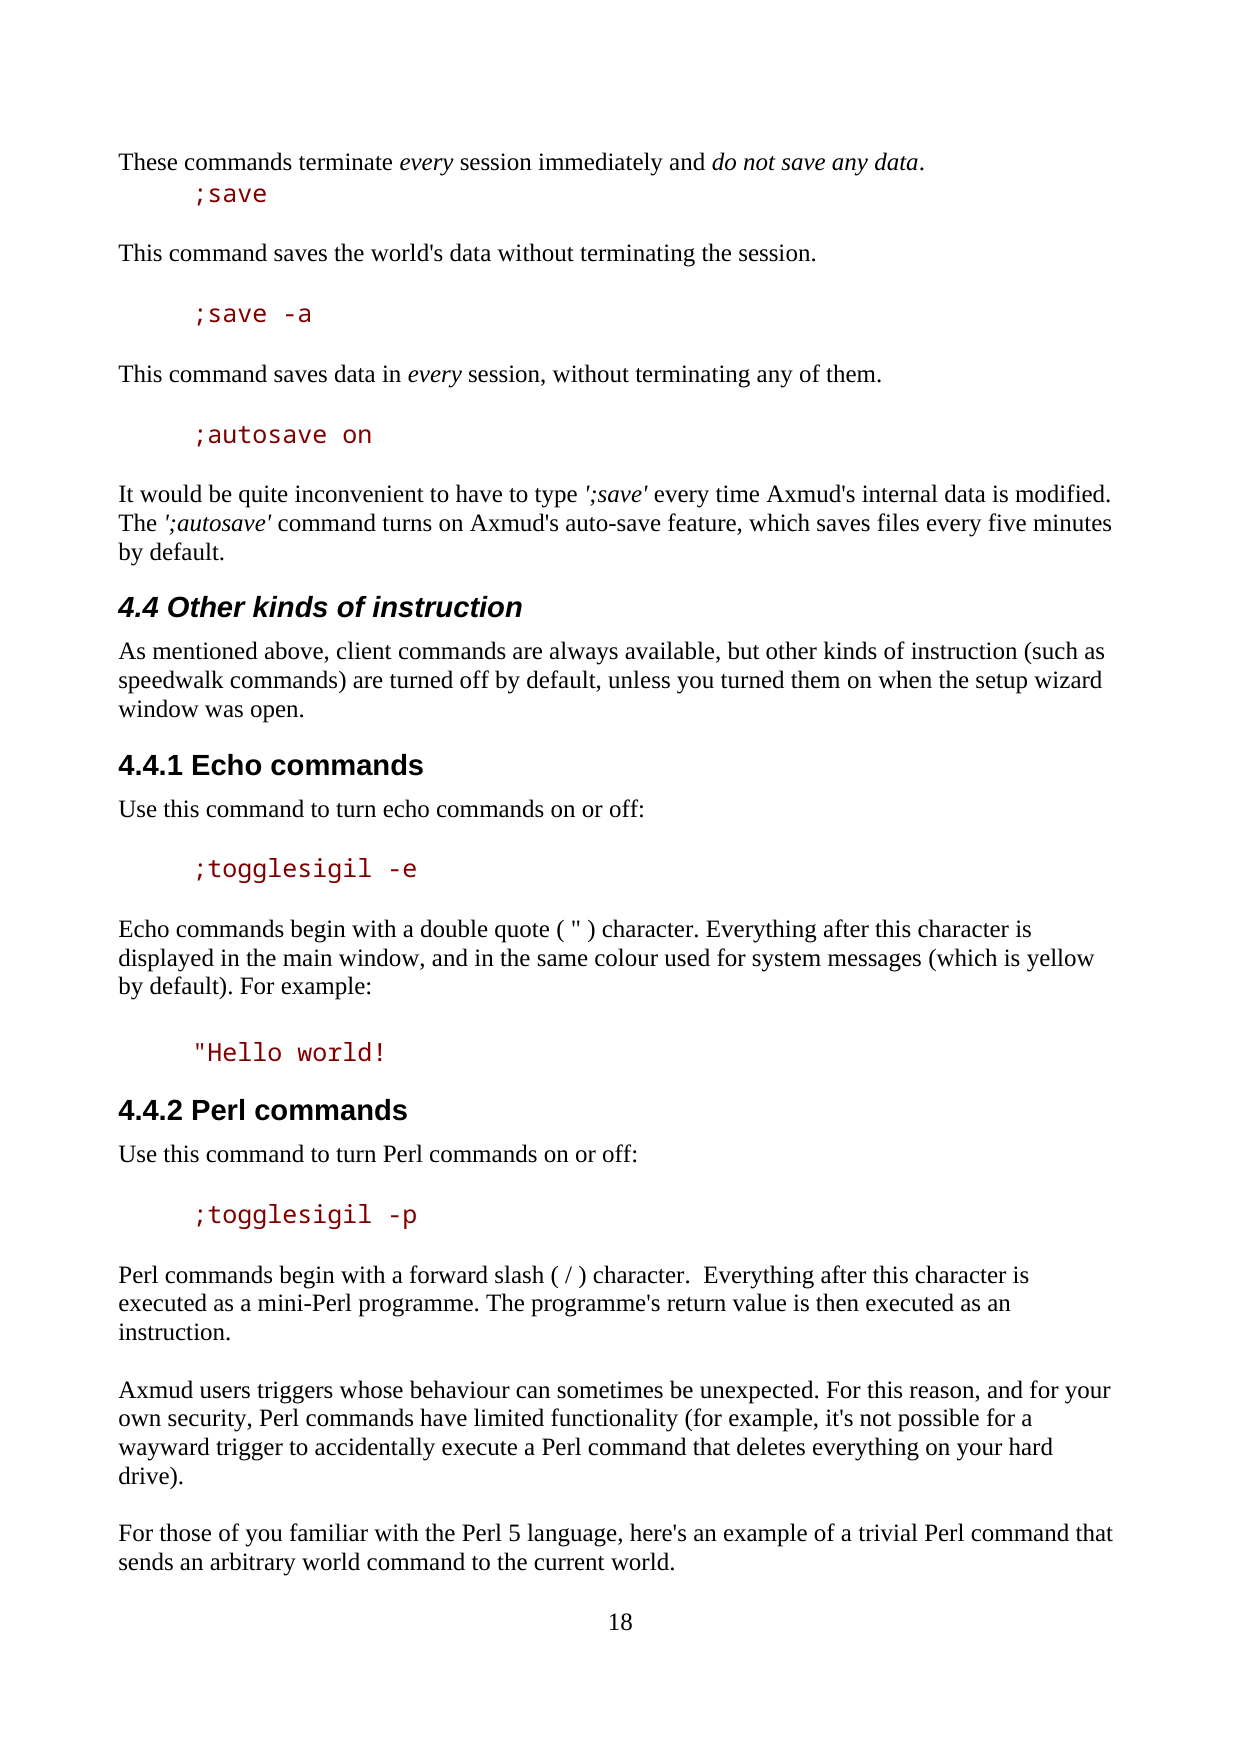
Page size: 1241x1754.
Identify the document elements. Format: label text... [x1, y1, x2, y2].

text Echo commands begin with a double quote ( " ) character. Everything after this character is displayed in the main window, and in the same colour used for system messages (which is yellow by default). For example: [118, 914, 1122, 1000]
text Use this command to turn Perl commands on or off: [118, 1139, 1122, 1168]
text Axmud users triggers whose behaviour can sometimes be unexpected. For this reason, and for your own security, Perl commands have limited functionality (for example, it's not possible for a wayward trigger to accidentally execute a Perl command that deletes everything on your hard drive). [118, 1375, 1122, 1490]
subtitle 4.4.2 Perl commands [118, 1093, 1122, 1127]
text This command saves the world's data without terminating the session. [118, 238, 1122, 267]
text ;togglesigil -e [118, 851, 1122, 885]
text ;autosave on [118, 416, 1122, 450]
text Use this command to turn echo commands on or off: [118, 794, 1122, 822]
text For those of you familiar with the Perl 5 language, here's an example of a trivial Perl command that sends an arbitrary world command to the current world. [118, 1518, 1122, 1576]
text ;save [118, 176, 1122, 210]
text "Hello world! [118, 1034, 1122, 1068]
subtitle 4.4.1 Echo commands [118, 748, 1122, 781]
text As mentioned above, client commands are always available, but other kinds of instruction (such as speedwalk commands) are turned off by default, unless you turned them on when the setup wizard window was open. [118, 636, 1122, 723]
text This command saves data in every session, without terminating any of them. [118, 359, 1122, 387]
text Perl commands begin with a forward slash ( / ) character. Everything after this character is executed as a mini-Perl programme. The programme's return value is then executed as an instruction. [118, 1260, 1122, 1346]
subtitle 4.4 Other kinds of instruction [118, 590, 1122, 624]
text ;togglesigil -p [118, 1197, 1122, 1231]
text It would be quite inconvenient to have to type ';save' every time Axmud's internal data is modified. The ';autosave' command turns on Axmud's auto-save feature, which saves files every five minutes by default. [118, 479, 1122, 565]
text ;save -a [118, 296, 1122, 330]
text These commands terminate every session immediately and do not save any data. [118, 147, 1122, 176]
